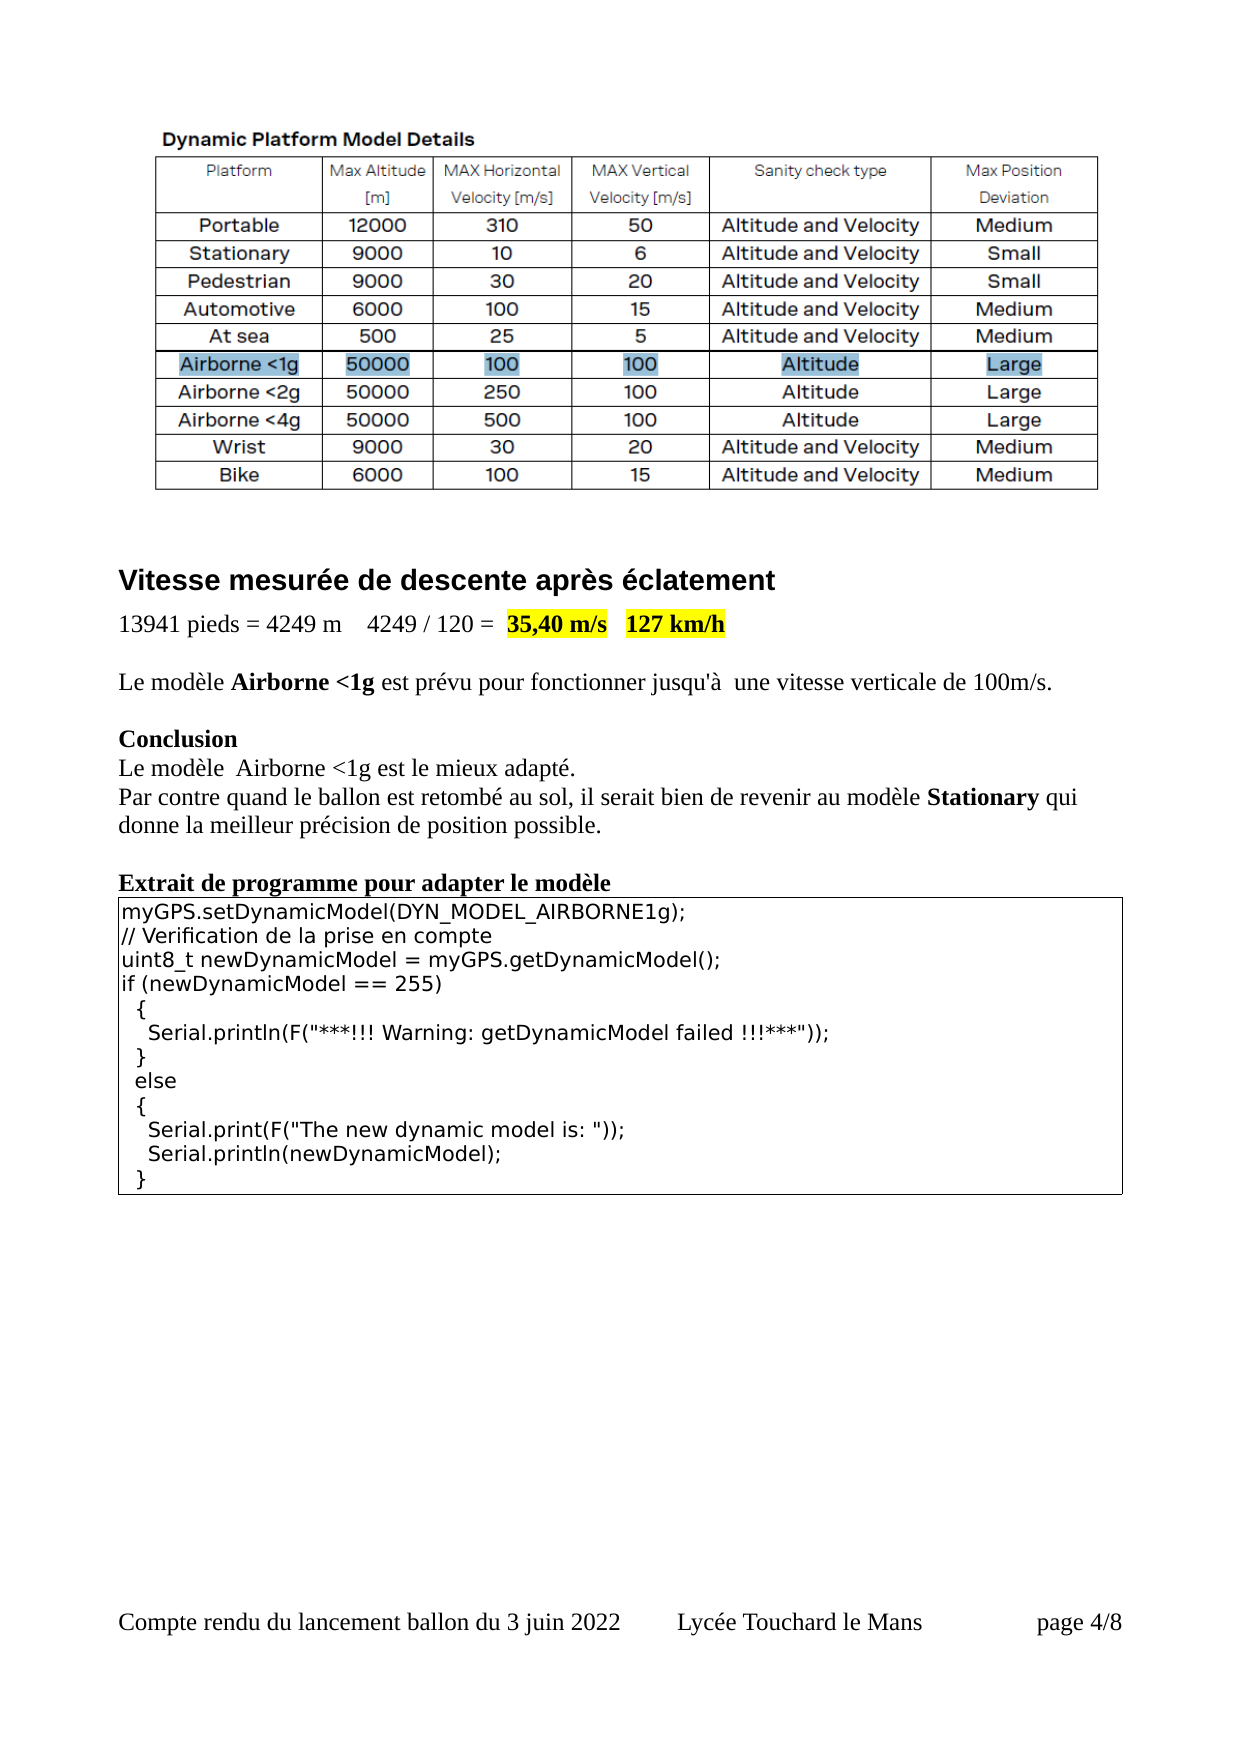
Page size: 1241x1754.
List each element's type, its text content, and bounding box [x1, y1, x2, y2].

text Serial.println(F("***!!! Warning: getDynamicModel failed !!!***")); [119, 1018, 1122, 1042]
text Le modèle Airborne <1g est le mieux adapté. [118, 753, 1122, 782]
text Extrait de programme pour adapter le modèle [118, 868, 1122, 897]
text // Verification de la prise en compte [119, 921, 1122, 945]
text Par contre quand le ballon est retombé au sol, il serait bien de revenir au modèle Stationary qui donne la meilleur précision de position possible. [118, 782, 1122, 839]
subtitle Vitesse mesurée de descente après éclatement [118, 563, 1122, 597]
text Le modèle Airborne <1g est prévu pour fonctionner jusqu'à une vitesse verticale de 100m/s. [118, 667, 1122, 695]
text 13941 pieds = 4249 m 4249 / 120 = 35,40 m/s 127 km/h [118, 609, 1122, 638]
text Serial.print(F("The new dynamic model is: ")); [119, 1115, 1122, 1139]
text { [119, 994, 1122, 1018]
text } [119, 1042, 1122, 1067]
text { [119, 1091, 1122, 1115]
text if (newDynamicModel == 255) [119, 969, 1122, 994]
picture [118, 118, 1123, 497]
text uint8_t newDynamicModel = myGPS.getDynamicModel(); [119, 945, 1122, 969]
text myGPS.setDynamicModel(DYN_MODEL_AIRBORNE1g); [119, 898, 1122, 921]
text } [119, 1164, 1122, 1194]
text else [119, 1067, 1122, 1091]
text Conclusion [118, 724, 1122, 753]
text Serial.println(newDynamicModel); [119, 1139, 1122, 1164]
